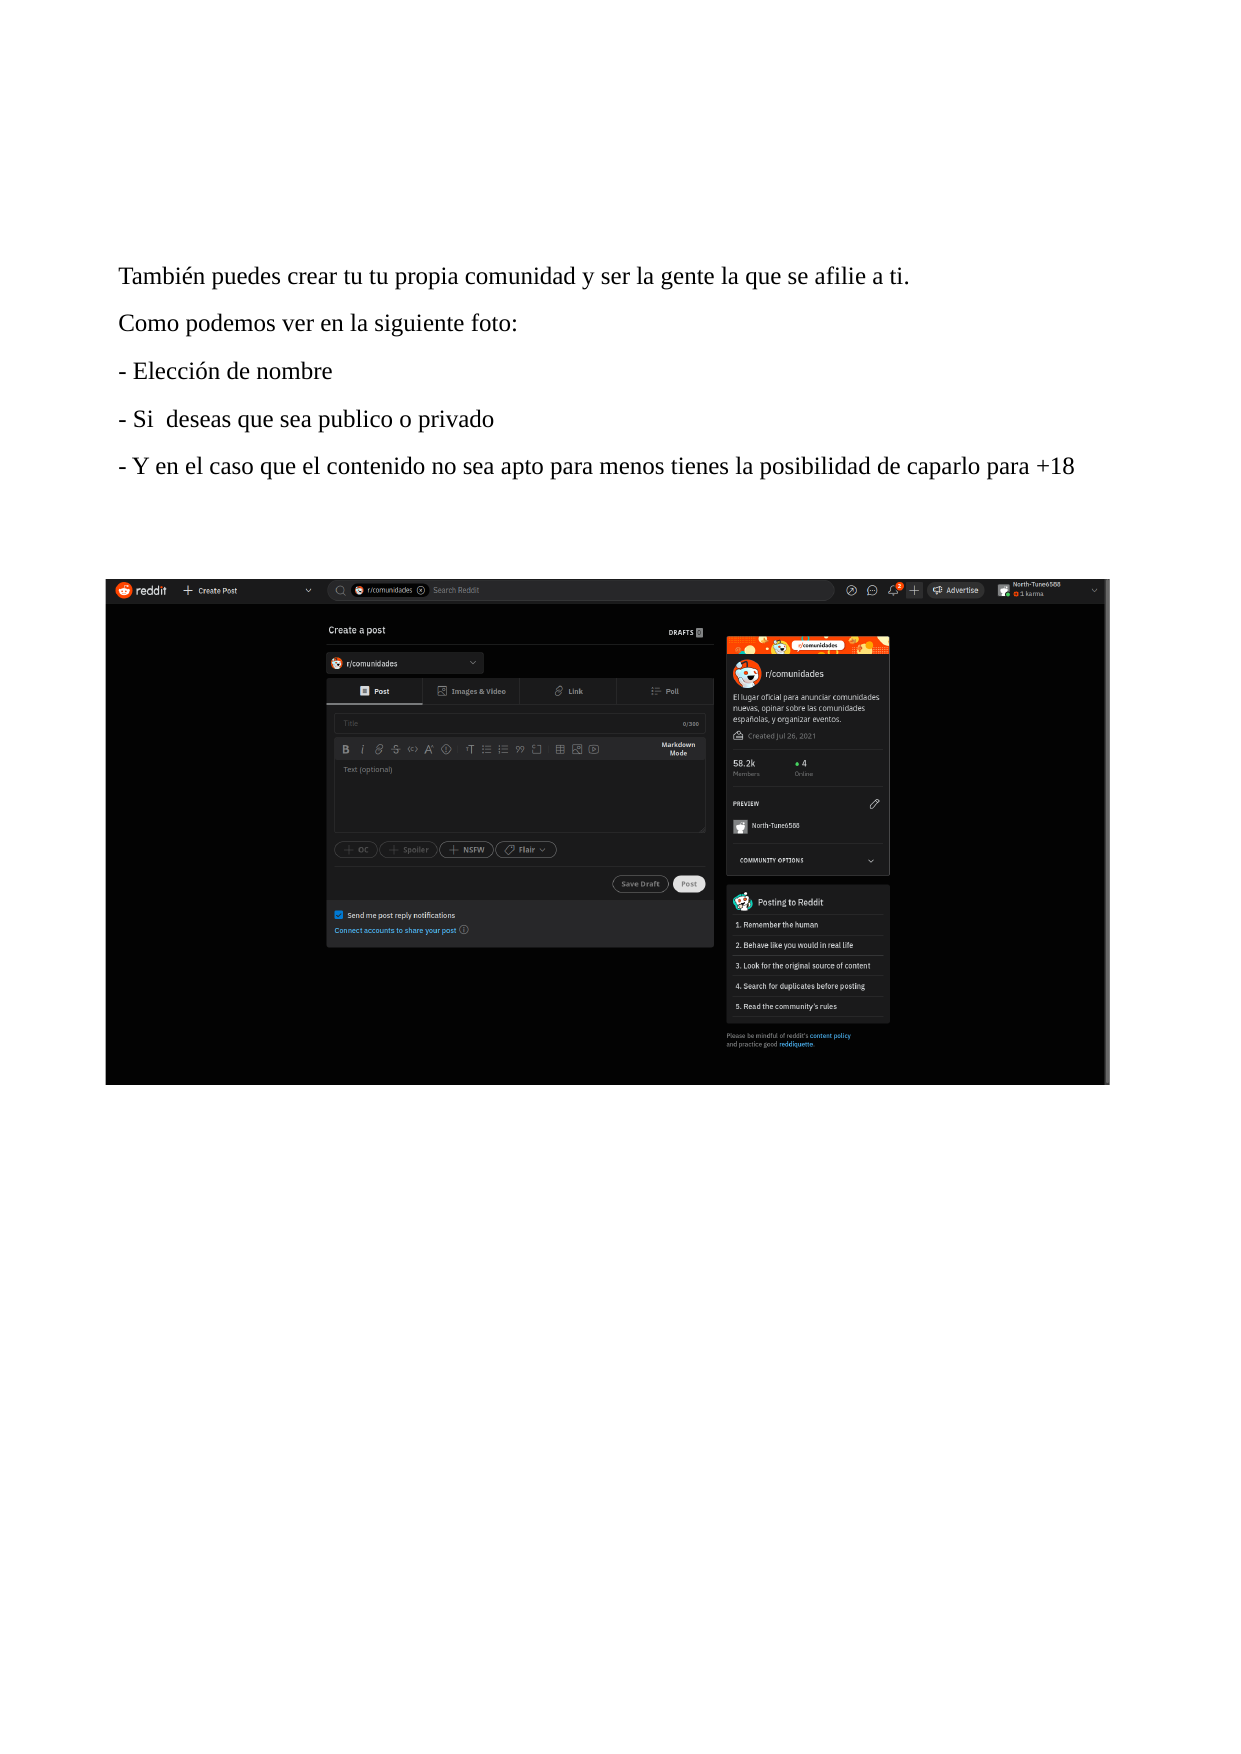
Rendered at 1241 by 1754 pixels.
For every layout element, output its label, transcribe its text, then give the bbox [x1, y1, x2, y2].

text - Y en el caso que el contenido no sea apto para menos tienes la posibilidad de caparlo para +18 [118, 451, 1122, 480]
text También puedes crear tu tu propia comunidad y ser la gente la que se afilie a ti. [118, 261, 1122, 290]
text - Elección de nombre [118, 356, 1122, 385]
text - Si deseas que sea publico o privado [118, 404, 1122, 432]
text Como podemos ver en la siguiente foto: [118, 308, 1122, 337]
picture [105, 579, 1110, 1085]
